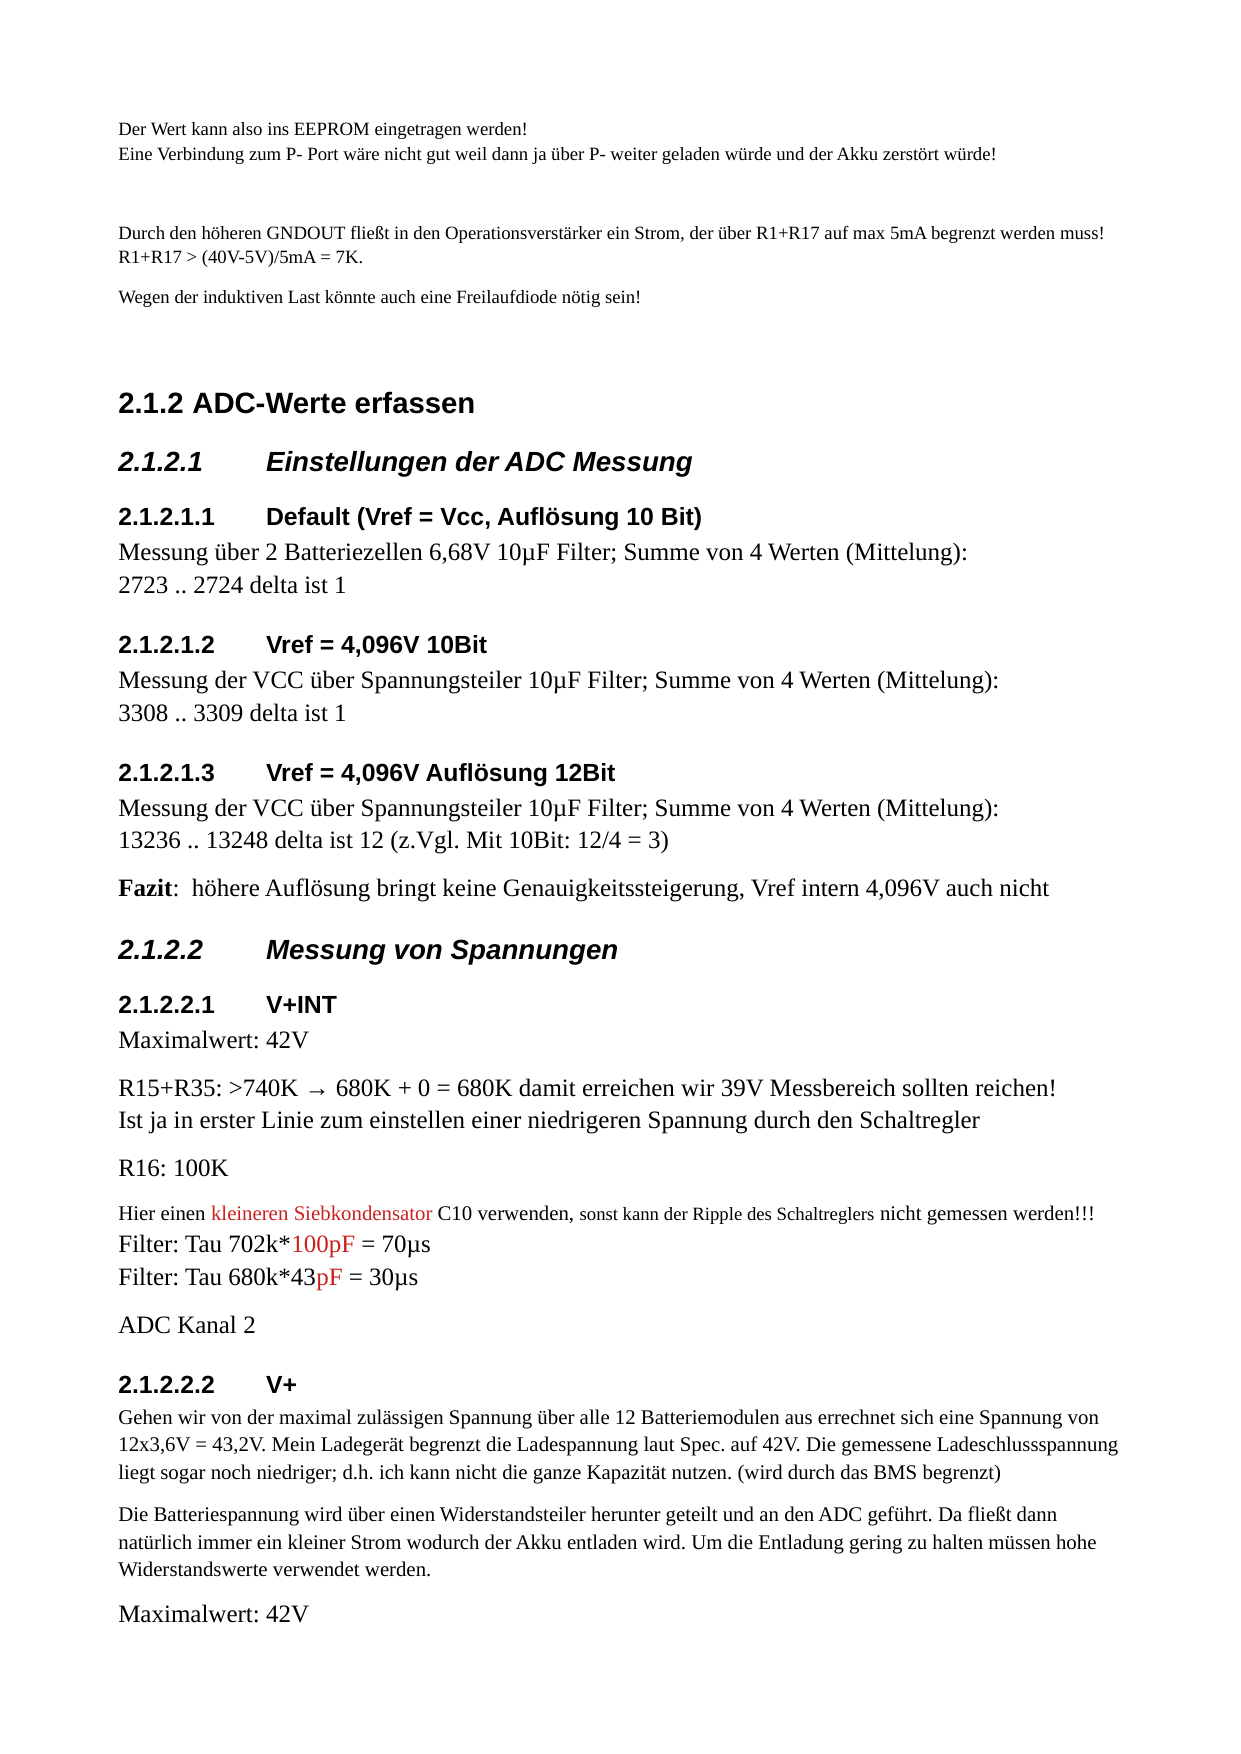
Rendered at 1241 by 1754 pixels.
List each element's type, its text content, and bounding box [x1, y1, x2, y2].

text Wegen der induktiven Last könnte auch eine Freilaufdiode nötig sein! [118, 286, 1122, 307]
text Messung der VCC über Spannungsteiler 10µF Filter; Summe von 4 Werten (Mittelung): 3308 .. 3309 delta ist 1 [118, 665, 1122, 726]
text R15+R35: >740K → 680K + 0 = 680K damit erreichen wir 39V Messbereich sollten reichen! Ist ja in erster Linie zum einstellen einer niedrigeren Spannung durch den Schaltregler [118, 1073, 1122, 1134]
text Messung der VCC über Spannungsteiler 10µF Filter; Summe von 4 Werten (Mittelung): 13236 .. 13248 delta ist 12 (z.Vgl. Mit 10Bit: 12/4 = 3) [118, 793, 1122, 854]
text Messung über 2 Batteriezellen 6,68V 10µF Filter; Summe von 4 Werten (Mittelung): 2723 .. 2724 delta ist 1 [118, 537, 1122, 598]
subtitle V+ [118, 1370, 1122, 1398]
text Der Wert kann also ins EEPROM eingetragen werden! Eine Verbindung zum P- Port wäre nicht gut weil dann ja über P- weiter geladen würde und der Akku zerstört würde! [118, 118, 1122, 164]
text ADC Kanal 2 [118, 1310, 1122, 1338]
text Gehen wir von der maximal zulässigen Spannung über alle 12 Batteriemodulen aus errechnet sich eine Spannung von 12x3,6V = 43,2V. Mein Ladegerät begrenzt die Ladespannung laut Spec. auf 42V. Die gemessene Ladeschlussspannung liegt sogar noch niedriger; d.h. ich kann nicht die ganze Kapazität nutzen. (wird durch das BMS begrenzt) [118, 1405, 1122, 1484]
text R16: 100K [118, 1153, 1122, 1182]
subtitle Messung von Spannungen [118, 933, 1122, 965]
subtitle Einstellungen der ADC Messung [118, 445, 1122, 477]
text Maximalwert: 42V [118, 1599, 1122, 1628]
text Maximalwert: 42V [118, 1025, 1122, 1054]
text Durch den höheren GNDOUT fließt in den Operationsverstärker ein Strom, der über R1+R17 auf max 5mA begrenzt werden muss! R1+R17 > (40V-5V)/5mA = 7K. [118, 222, 1122, 268]
text Die Batteriespannung wird über einen Widerstandsteiler herunter geteilt und an den ADC geführt. Da fließt dann natürlich immer ein kleiner Strom wodurch der Akku entladen wird. Um die Entladung gering zu halten müssen hohe Widerstandswerte verwendet werden. [118, 1502, 1122, 1581]
subtitle Default (Vref = Vcc, Auflösung 10 Bit) [118, 502, 1122, 531]
subtitle Vref = 4,096V Auflösung 12Bit [118, 758, 1122, 786]
subtitle V+INT [118, 990, 1122, 1019]
text Fazit: höhere Auflösung bringt keine Genauigkeitssteigerung, Vref intern 4,096V auch nicht [118, 873, 1122, 902]
subtitle ADC-Werte erfassen [118, 386, 1122, 420]
text Hier einen kleineren Siebkondensator C10 verwenden, sonst kann der Ripple des Schaltreglers nicht gemessen werden!!! Filter: Tau 702k*100pF = 70µs Filter: Tau 680k*43pF = 30µs [118, 1201, 1122, 1291]
subtitle Vref = 4,096V 10Bit [118, 630, 1122, 658]
